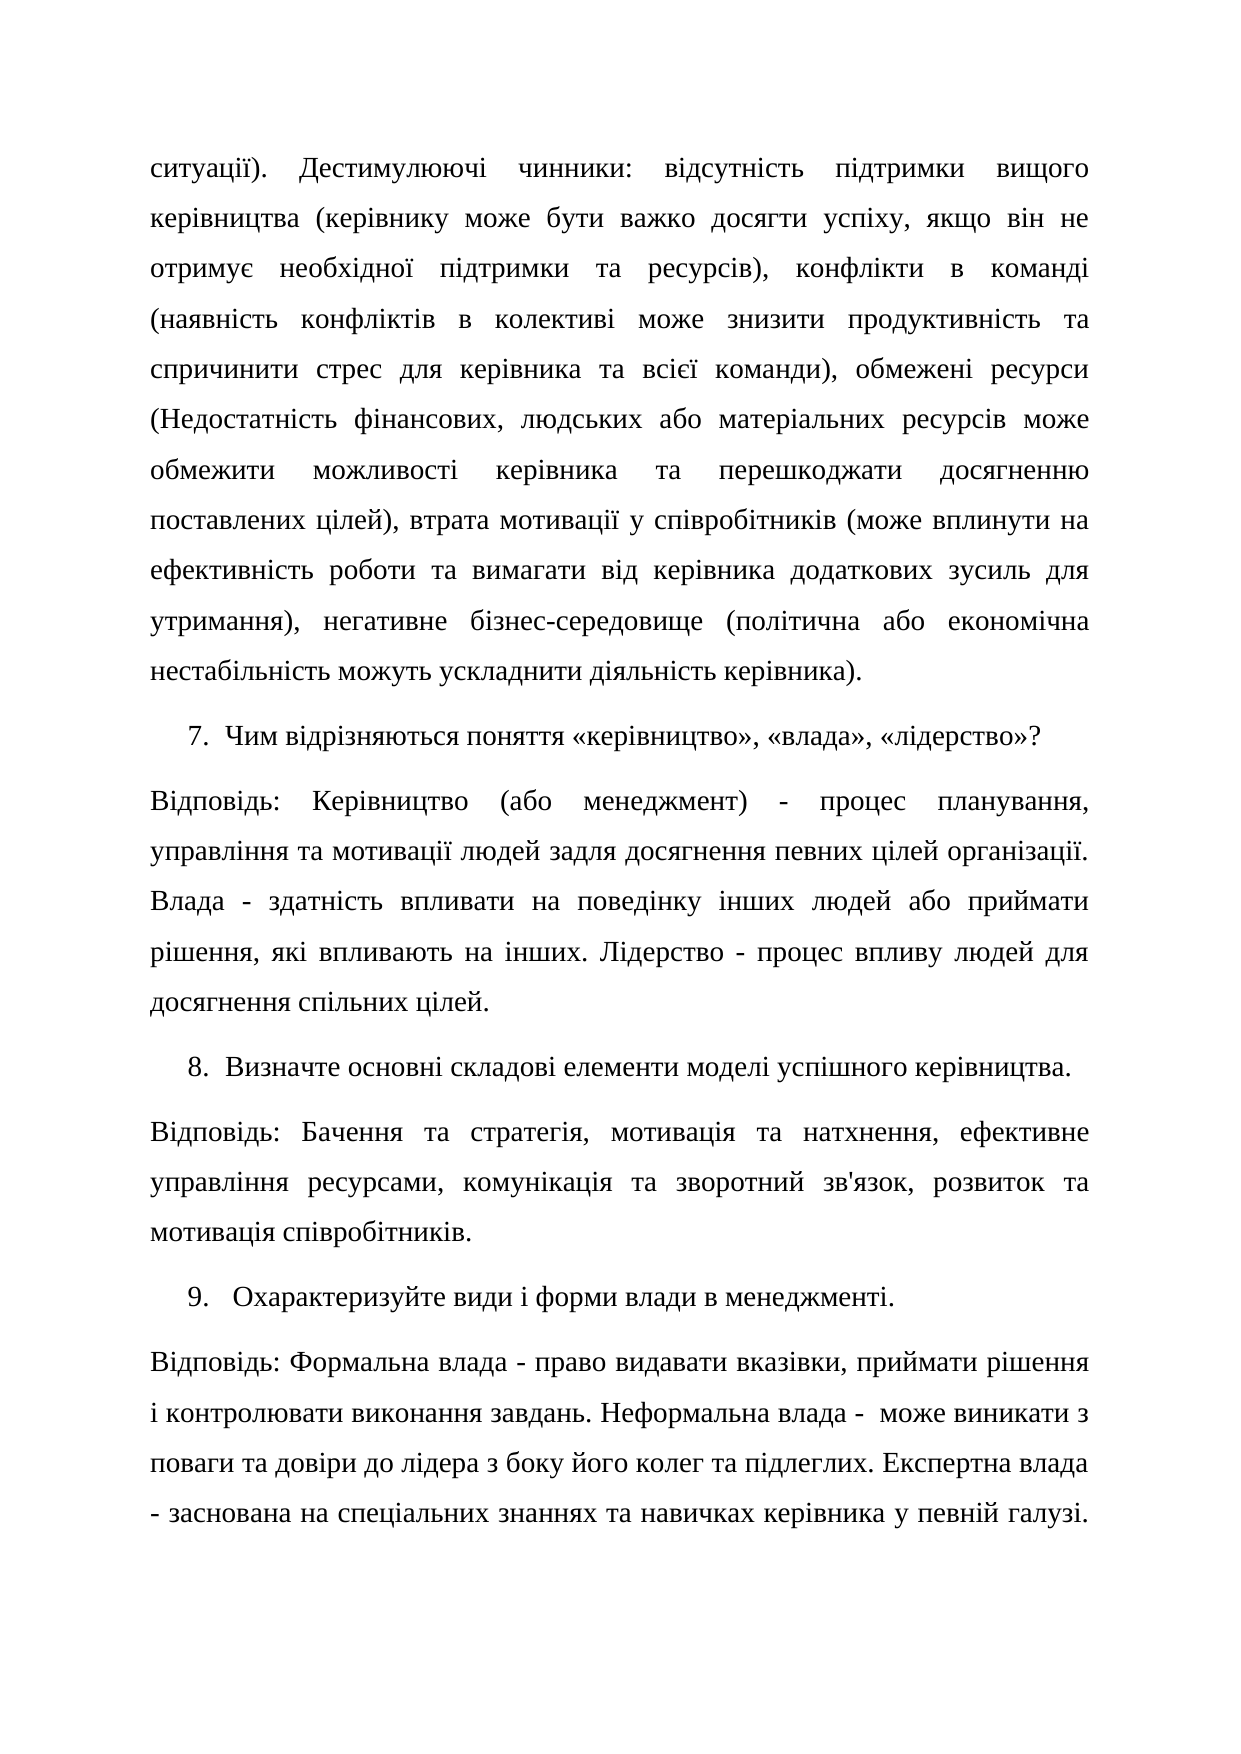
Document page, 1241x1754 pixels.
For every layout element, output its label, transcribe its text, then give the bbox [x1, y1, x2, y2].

text Відповідь: Формальна влада - право видавати вказівки, приймати рішення і контролювати виконання завдань. Неформальна влада - може виникати з поваги та довіри до лідера з боку його колег та підлеглих. Експертна влада - заснована на спеціальних знаннях та навичках керівника у певній галузі. [150, 1344, 1090, 1529]
text Відповідь: Бачення та стратегія, мотивація та натхнення, ефективне управління ресурсами, комунікація та зворотний зв'язок, розвиток та мотивація співробітників. [150, 1114, 1090, 1248]
text Відповідь: Керівництво (або менеджмент) - процес планування, управління та мотивації людей задля досягнення певних цілей організації. Влада - здатність впливати на поведінку інших людей або приймати рішення, які впливають на інших. Лідерство - процес впливу людей для досягнення спільних цілей. [150, 783, 1090, 1018]
list Охарактеризуйте види і форми влади в менеджменті. [187, 1279, 1090, 1313]
text ситуації). Дестимулюючі чинники: відсутність підтримки вищого керівництва (керівнику може бути важко досягти успіху, якщо він не отримує необхідної підтримки та ресурсів), конфлікти в команді (наявність конфліктів в колективі може знизити продуктивність та спричинити стрес для керівника та всієї команди), обмежені ресурси (Недостатність фінансових, людських або матеріальних ресурсів може обмежити можливості керівника та перешкоджати досягненню поставлених цілей), втрата мотивації у співробітників (може вплинути на ефективність роботи та вимагати від керівника додаткових зусиль для утримання), негативне бізнес-середовище (політична або економічна нестабільність можуть ускладнити діяльність керівника). [150, 150, 1090, 687]
list Чим відрізняються поняття «керівництво», «влада», «лідерство»? [187, 718, 1090, 752]
list Визначте основні складові елементи моделі успішного керівництва. [187, 1049, 1090, 1083]
